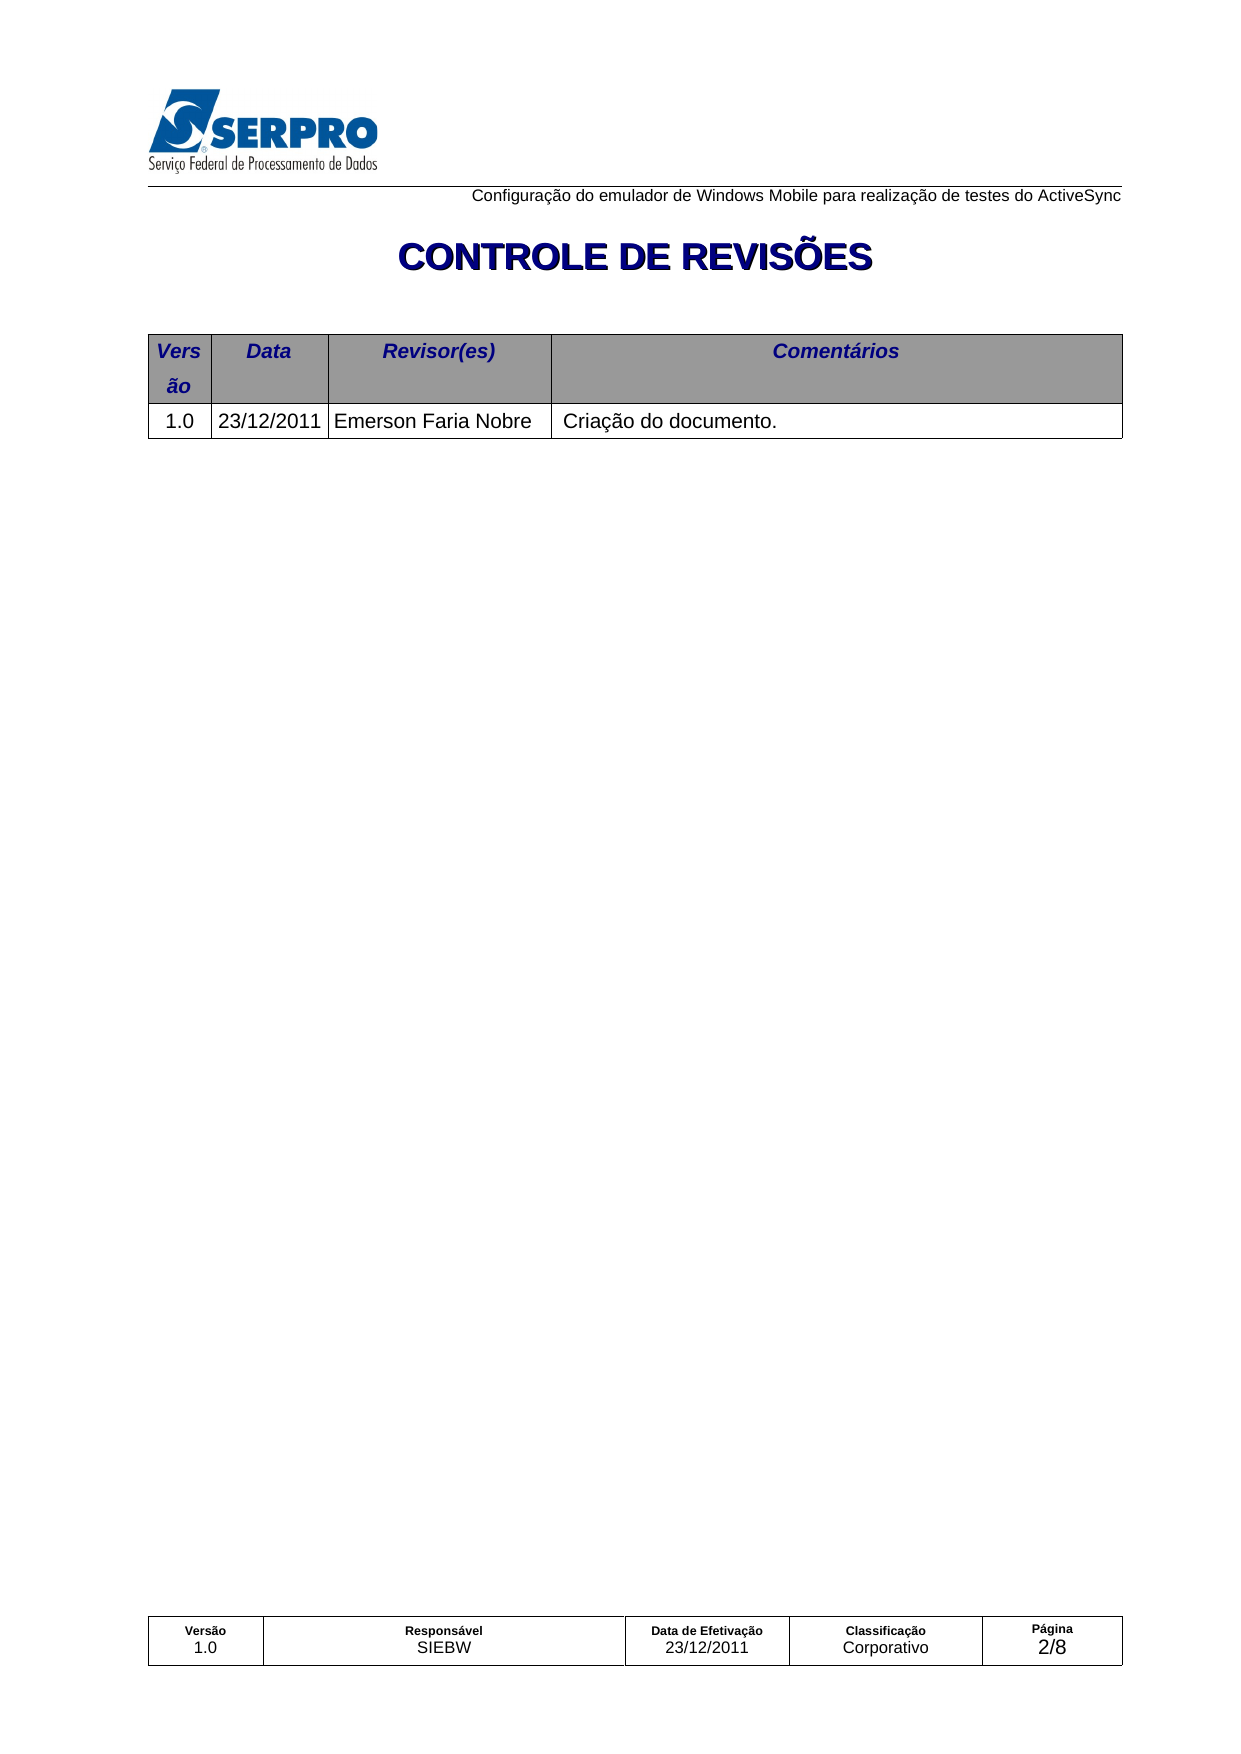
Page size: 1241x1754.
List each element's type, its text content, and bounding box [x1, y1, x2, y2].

table_header Versão [149, 335, 211, 403]
table_header Comentários [552, 335, 1122, 403]
table_cell 1.0 [149, 404, 211, 438]
table_cell 23/12/2011 [212, 404, 328, 438]
picture [147, 88, 378, 174]
table_cell Criação do documento. [552, 404, 1122, 438]
table_header Data [212, 335, 328, 403]
table_header Revisor(es) [329, 335, 551, 403]
title Controle de Revisões [148, 235, 1122, 277]
table_cell Emerson Faria Nobre [329, 404, 551, 438]
